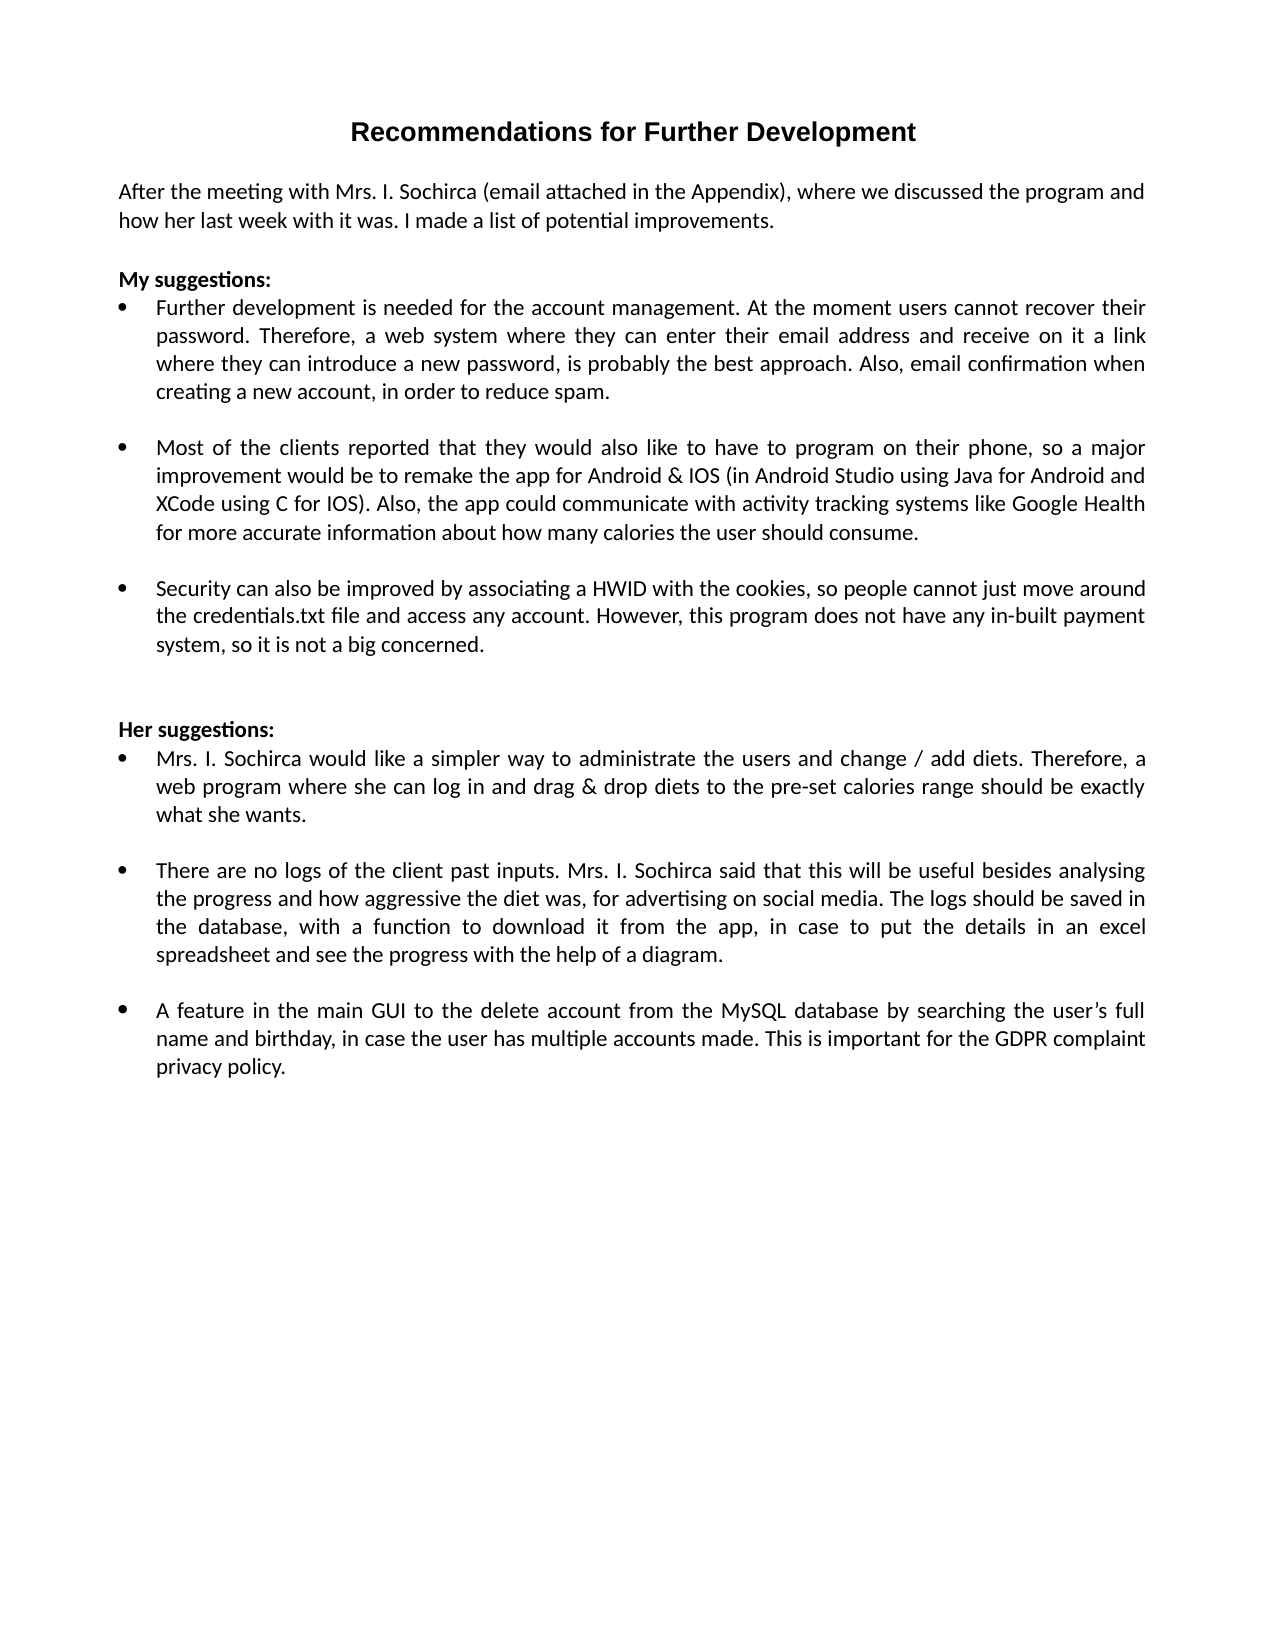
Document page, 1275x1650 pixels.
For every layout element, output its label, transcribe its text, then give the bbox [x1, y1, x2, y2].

list Most of the clients reported that they would also like to have to program on their phone, so a major improvement would be to remake the app for Android & IOS (in Android Studio using Java for Android and XCode using C for IOS). Also, the app could communicate with activity tracking systems like Google Health for more accurate information about how many calories the user should consume. [118, 433, 1148, 546]
list Mrs. I. Sochirca would like a simpler way to administrate the users and change / add diets. Therefore, a web program where she can log in and drag & drop diets to the pre-set calories range should be exactly what she wants. [118, 744, 1148, 828]
text My suggestions: [118, 264, 1148, 293]
text After the meeting with Mrs. I. Sochirca (email attached in the Appendix), where we discussed the program and how her last week with it was. I made a list of potential improvements. [118, 176, 1148, 235]
list Security can also be improved by associating a HWID with the cookies, so people cannot just move around the credentials.txt file and access any account. However, this program does not have any in-built payment system, so it is not a big concerned. [118, 574, 1148, 658]
text Recommendations for Further Development [119, 116, 1148, 147]
text Her suggestions: [118, 714, 1148, 744]
list A feature in the main GUI to the delete account from the MySQL database by searching the user’s full name and birthday, in case the user has multiple accounts made. This is important for the GDPR complaint privacy policy. [118, 996, 1148, 1080]
list Further development is needed for the account management. At the moment users cannot recover their password. Therefore, a web system where they can enter their email address and receive on it a link where they can introduce a new password, is probably the best approach. Also, email confirmation when creating a new account, in order to reduce spam. [118, 293, 1148, 406]
list There are no logs of the client past inputs. Mrs. I. Sochirca said that this will be useful besides analysing the progress and how aggressive the diet was, for advertising on social media. The logs should be saved in the database, with a function to download it from the app, in case to put the details in an excel spreadsheet and see the progress with the help of a diagram. [118, 856, 1148, 968]
